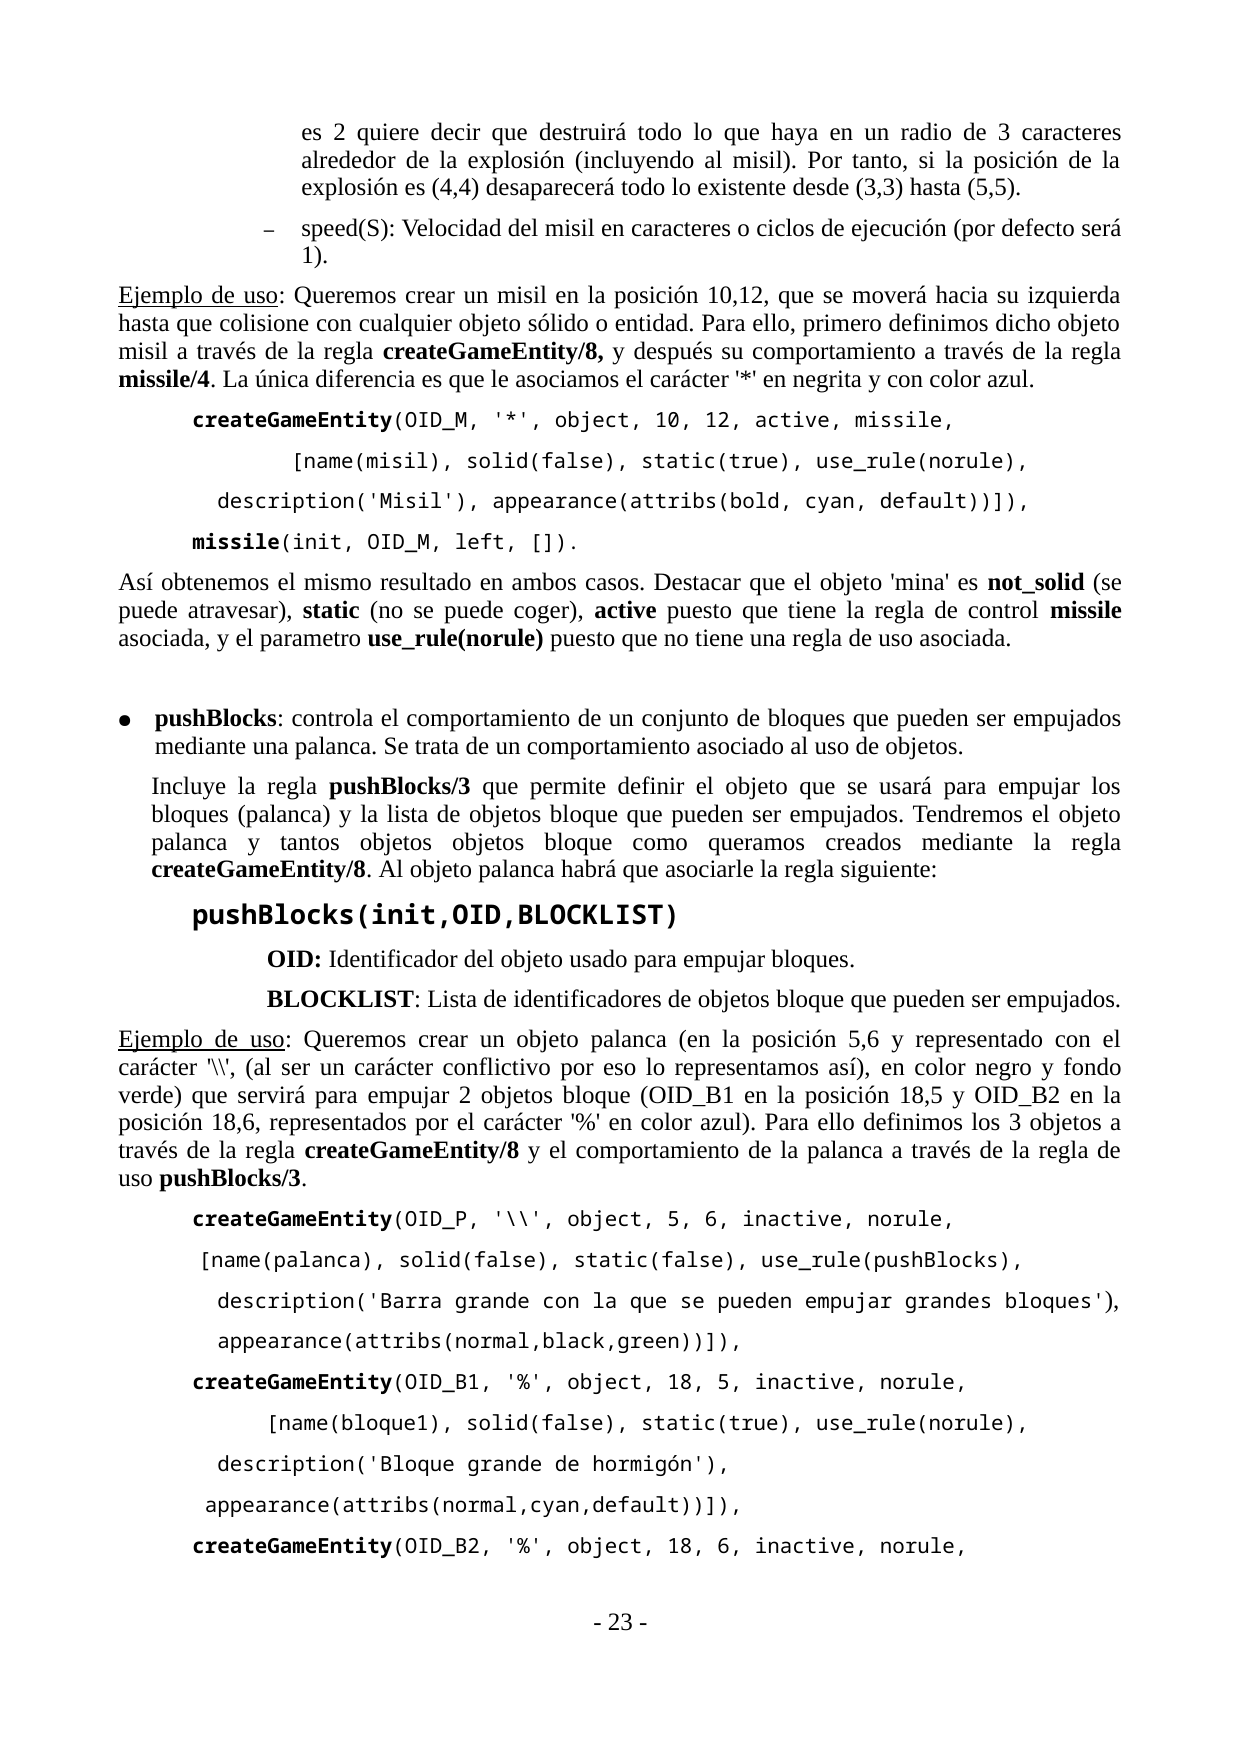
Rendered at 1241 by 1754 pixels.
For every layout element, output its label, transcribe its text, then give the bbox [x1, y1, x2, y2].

text appearance(attribs(normal,cyan,default))]), [118, 1490, 1122, 1518]
text description('Misil'), appearance(attribs(bold, cyan, default))]), [118, 487, 1122, 515]
text missile(init, OID_M, left, []). [118, 527, 1122, 556]
list es 2 quiere decir que destruirá todo lo que haya en un radio de 3 caracteres alrededor de la explosión (incluyendo al misil). Por tanto, si la posición de la explosión es (4,4) desaparecerá todo lo existente desde (3,3) hasta (5,5). [263, 118, 1122, 201]
text description('Bloque grande de hormigón'), [118, 1449, 1122, 1478]
text BLOCKLIST: Lista de identificadores de objetos bloque que pueden ser empujados. [267, 985, 1122, 1013]
text [name(misil), solid(false), static(true), use_rule(norule), [118, 446, 1122, 474]
list pushBlocks: controla el comportamiento de un conjunto de bloques que pueden ser empujados mediante una palanca. Se trata de un comportamiento asociado al uso de objetos. [118, 704, 1122, 760]
text createGameEntity(OID_M, '*', object, 10, 12, active, missile, [118, 405, 1122, 433]
list speed(S): Velocidad del misil en caracteres o ciclos de ejecución (por defecto será 1). [263, 214, 1122, 269]
text Ejemplo de uso: Queremos crear un objeto palanca (en la posición 5,6 y representado con el carácter '\\', (al ser un carácter conflictivo por eso lo representamos así), en color negro y fondo verde) que servirá para empujar 2 objetos bloque (OID_B1 en la posición 18,5 y OID_B2 en la posición 18,6, representados por el carácter '%' en color azul). Para ello definimos los 3 objetos a través de la regla createGameEntity/8 y el comportamiento de la palanca a través de la regla de uso pushBlocks/3. [118, 1025, 1122, 1192]
text Ejemplo de uso: Queremos crear un misil en la posición 10,12, que se moverá hacia su izquierda hasta que colisione con cualquier objeto sólido o entidad. Para ello, primero definimos dicho objeto misil a través de la regla createGameEntity/8, y después su comportamiento a través de la regla missile/4. La única diferencia es que le asociamos el carácter '*' en negrita y con color azul. [118, 282, 1122, 392]
text OID: Identificador del objeto usado para empujar bloques. [267, 945, 1122, 973]
text Incluye la regla pushBlocks/3 que permite definir el objeto que se usará para empujar los bloques (palanca) y la lista de objetos bloque que pueden ser empujados. Tendremos el objeto palanca y tantos objetos objetos bloque como queramos creados mediante la regla createGameEntity/8. Al objeto palanca habrá que asociarle la regla siguiente: [151, 772, 1122, 883]
text [name(palanca), solid(false), static(false), use_rule(pushBlocks), [118, 1245, 1122, 1273]
text appearance(attribs(normal,black,green))]), [118, 1327, 1122, 1355]
text Así obtenemos el mismo resultado en ambos casos. Destacar que el objeto 'mina' es not_solid (se puede atravesar), static (no se puede coger), active puesto que tiene la regla de control missile asociada, y el parametro use_rule(norule) puesto que no tiene una regla de uso asociada. [118, 568, 1122, 652]
text description('Barra grande con la que se pueden empujar grandes bloques'), [118, 1286, 1122, 1314]
text pushBlocks(init,OID,BLOCKLIST) [118, 896, 1122, 932]
text [name(bloque1), solid(false), static(true), use_rule(norule), [118, 1408, 1122, 1437]
text createGameEntity(OID_B2, '%', object, 18, 6, inactive, norule, [118, 1531, 1122, 1559]
text createGameEntity(OID_B1, '%', object, 18, 5, inactive, norule, [118, 1367, 1122, 1396]
text createGameEntity(OID_P, '\\', object, 5, 6, inactive, norule, [118, 1204, 1122, 1232]
